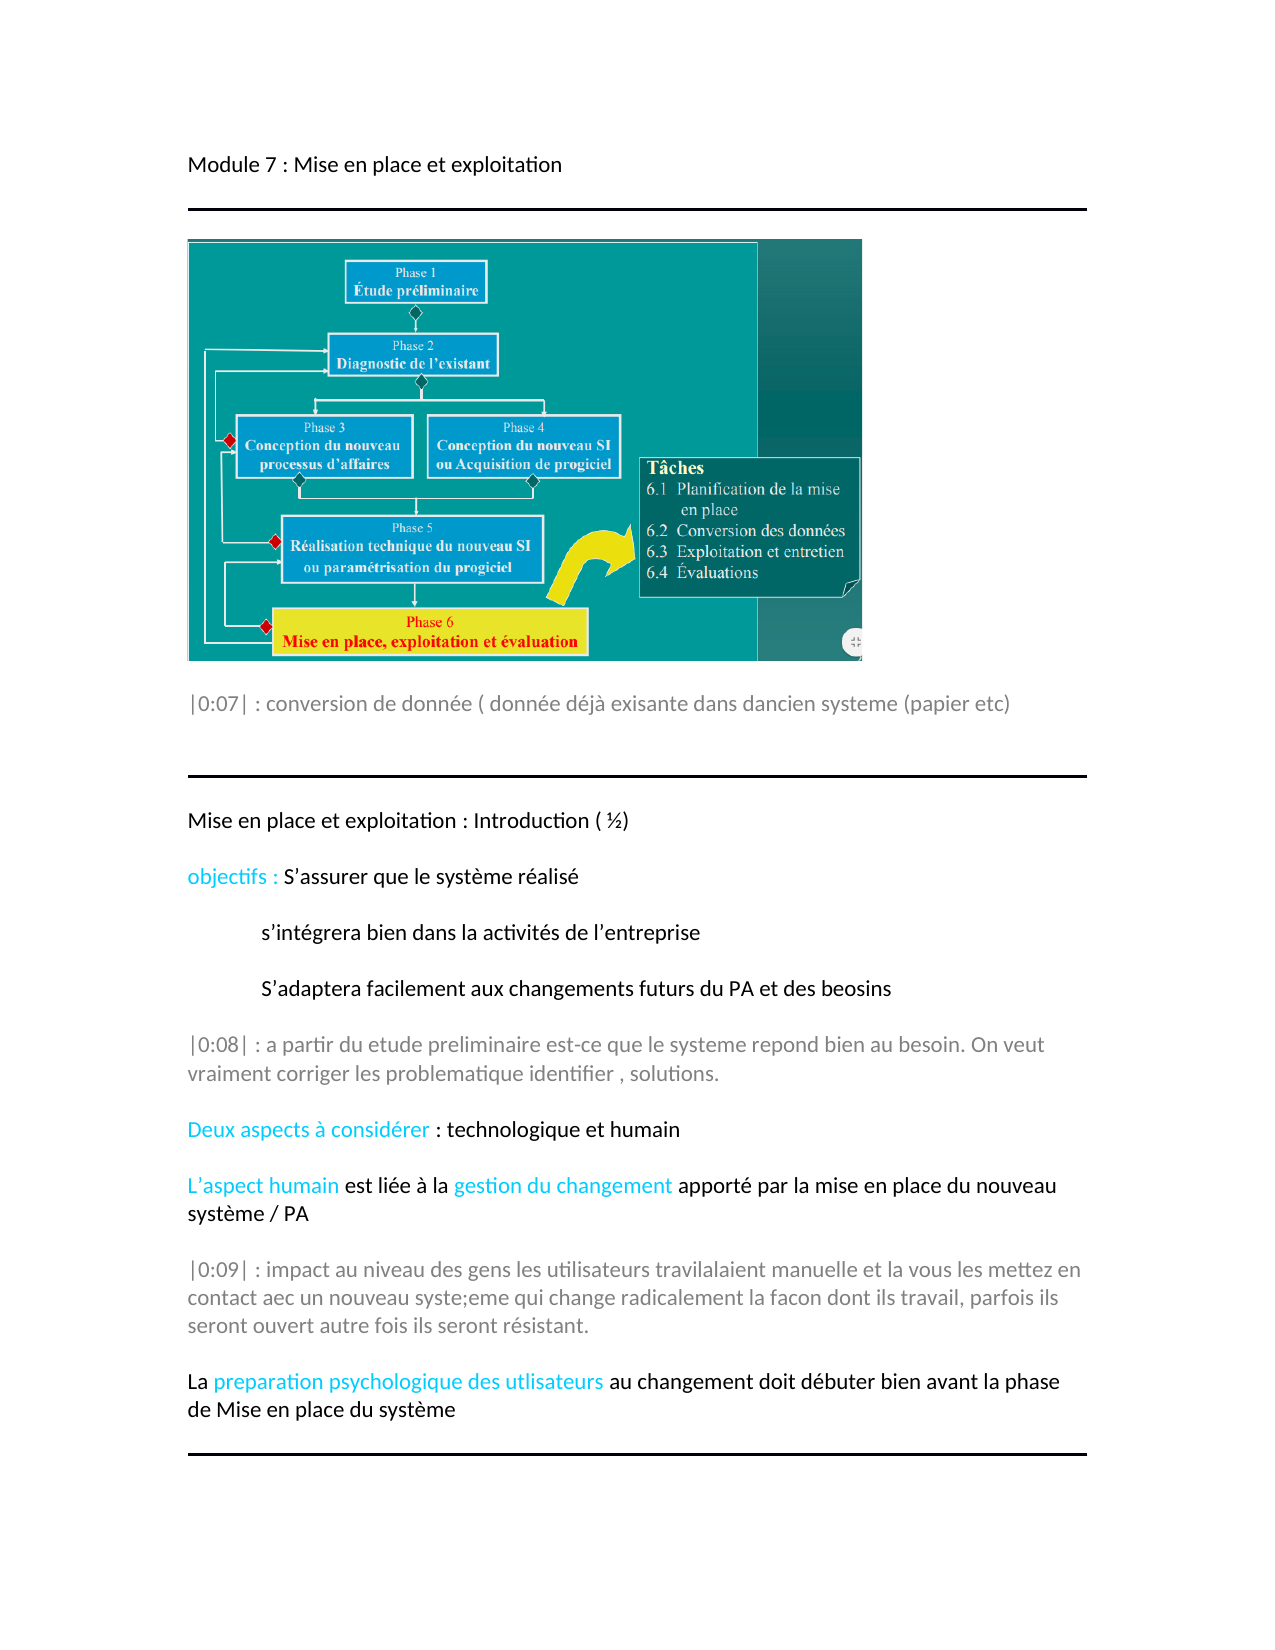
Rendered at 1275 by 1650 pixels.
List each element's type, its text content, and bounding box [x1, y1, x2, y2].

text La preparation psychologique des utlisateurs au changement doit débuter bien avant la phase de Mise en place du système [187, 1367, 1087, 1423]
text Module 7 : Mise en place et exploitation [187, 150, 1087, 178]
text Deux aspects à considérer : technologique et humain [187, 1115, 1087, 1143]
text s’intégrera bien dans la activités de l’entreprise [187, 918, 1087, 947]
text objectifs : S’assurer que le système réalisé [187, 862, 1087, 891]
text Mise en place et exploitation : Introduction ( ½) [187, 806, 1087, 834]
text |0:07| : conversion de donnée ( donnée déjà exisante dans dancien systeme (papier etc) [187, 689, 1087, 717]
text S’adaptera facilement aux changements futurs du PA et des beosins [187, 974, 1087, 1003]
text L’aspect humain est liée à la gestion du changement apporté par la mise en place du nouveau système / PA [187, 1171, 1087, 1227]
text |0:09| : impact au niveau des gens les utilisateurs travilalaient manuelle et la vous les mettez en contact aec un nouveau syste;eme qui change radicalement la facon dont ils travail, parfois ils seront ouvert autre fois ils seront résistant. [187, 1255, 1087, 1339]
picture [187, 239, 863, 661]
text |0:08| : a partir du etude preliminaire est-ce que le systeme repond bien au besoin. On veut vraiment corriger les problematique identifier , solutions. [187, 1031, 1087, 1087]
